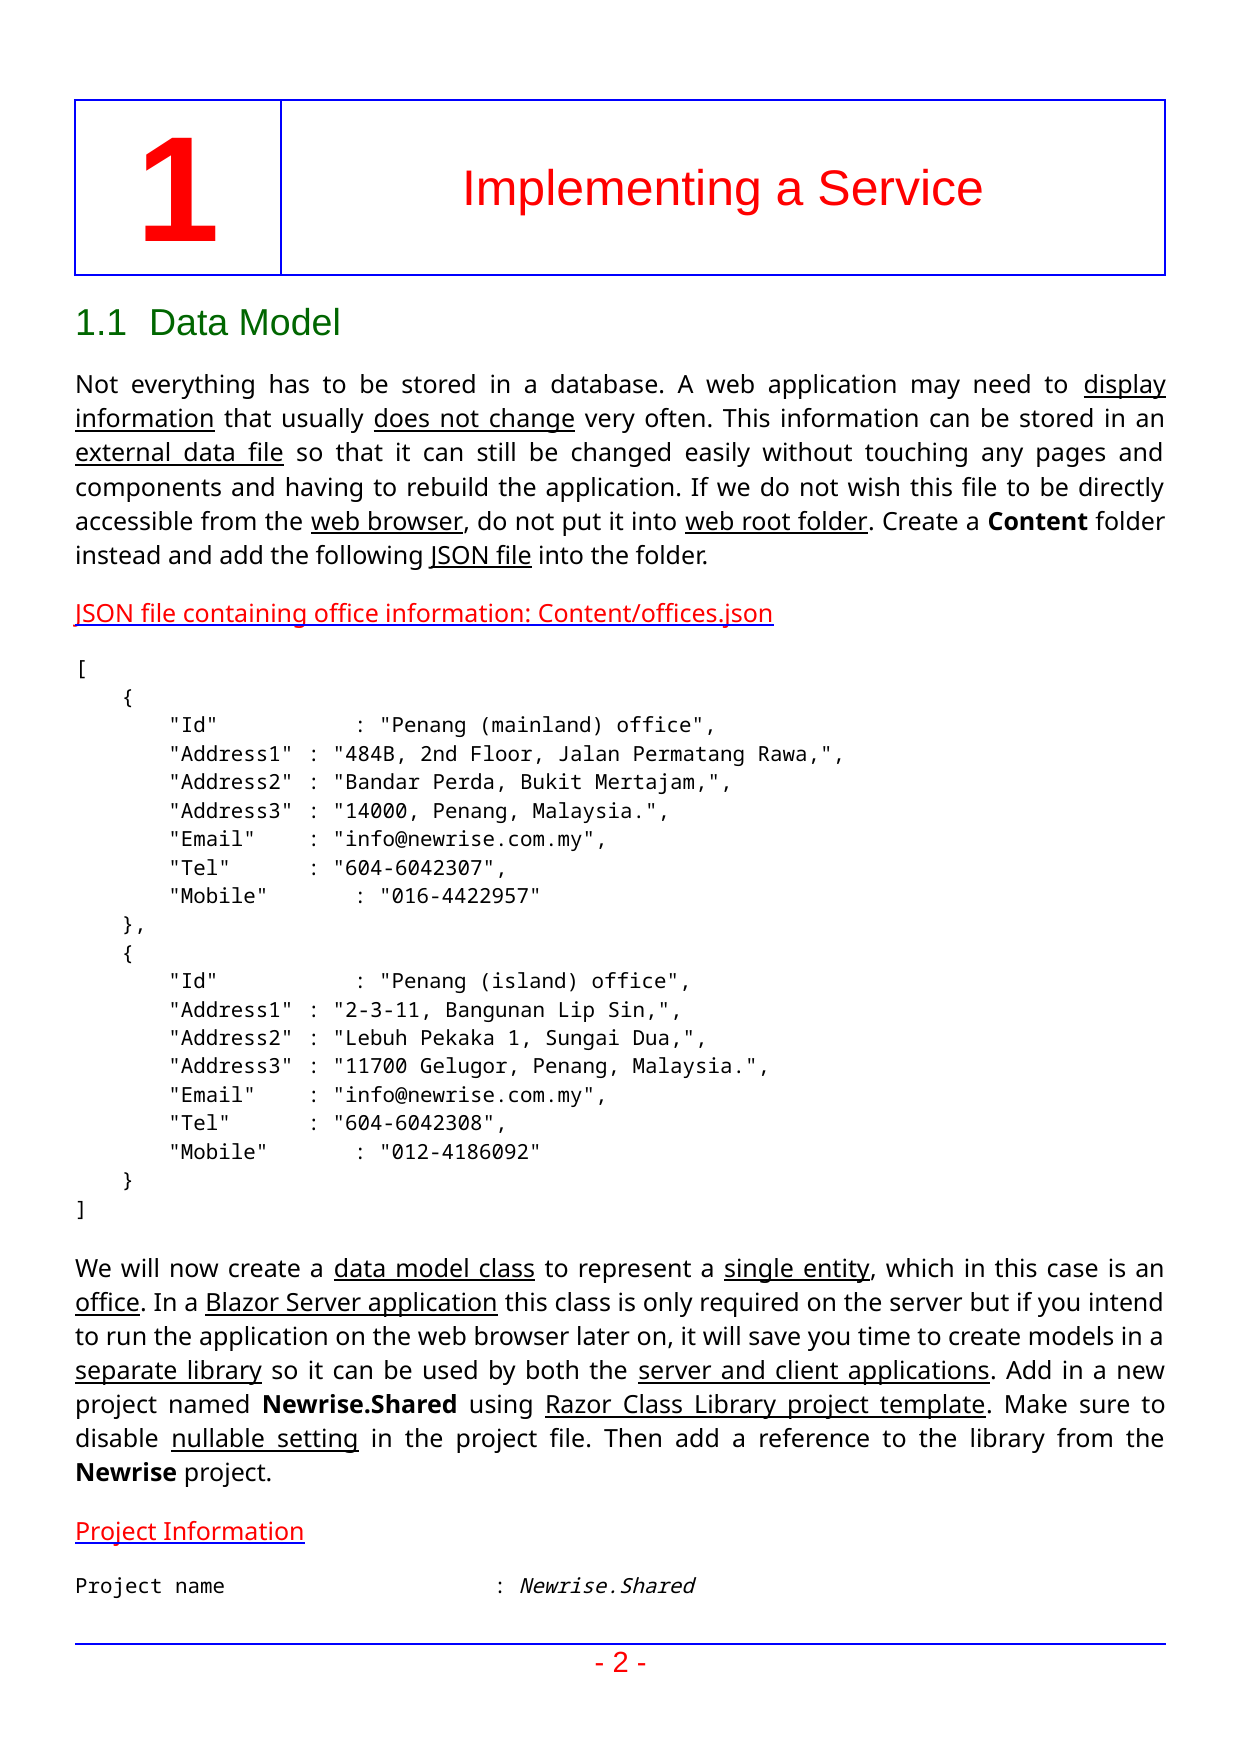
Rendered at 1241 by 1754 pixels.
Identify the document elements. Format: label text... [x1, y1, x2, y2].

text JSON file containing office information: Content/offices.json [75, 595, 1166, 629]
table_header 1 [76, 101, 280, 274]
text { [75, 938, 1166, 966]
text We will now create a data model class to represent a single entity, which in this case is an office. In a Blazor Server application this class is only required on the server but if you intend to run the application on the web browser later on, it will save you time to create models in a separate library so it can be used by both the server and client applications. Add in a new project named Newrise.Shared using Razor Class Library project template. Make sure to disable nullable setting in the project file. Then add a reference to the library from the Newrise project. [75, 1251, 1166, 1489]
text "Tel" : "604-6042307", [75, 853, 1166, 881]
text "Address1" : "484B, 2nd Floor, Jalan Permatang Rawa,", [75, 739, 1166, 767]
text "Email" : "info@newrise.com.my", [75, 1080, 1166, 1108]
text "Id" : "Penang (mainland) office", [75, 710, 1166, 739]
text Project name : Newrise.Shared [75, 1571, 1166, 1600]
text Not everything has to be stored in a database. A web application may need to display information that usually does not change very often. This information can be stored in an external data file so that it can still be changed easily without touching any pages and components and having to rebuild the application. If we do not wish this file to be directly accessible from the web browser, do not put it into web root folder. Create a Content folder instead and add the following JSON file into the folder. [75, 367, 1166, 571]
text "Mobile" : "016-4422957" [75, 881, 1166, 909]
text "Id" : "Penang (island) office", [75, 966, 1166, 995]
text "Address1" : "2-3-11, Bangunan Lip Sin,", [75, 995, 1166, 1023]
table_header Implementing a Service [282, 101, 1164, 274]
text { [75, 682, 1166, 710]
text ] [75, 1194, 1166, 1222]
text Project Information [75, 1513, 1166, 1547]
text "Address3" : "11700 Gelugor, Penang, Malaysia.", [75, 1052, 1166, 1080]
text "Address2" : "Lebuh Pekaka 1, Sungai Dua,", [75, 1023, 1166, 1052]
text [ [75, 653, 1166, 682]
text "Address2" : "Bandar Perda, Bukit Mertajam,", [75, 767, 1166, 796]
text }, [75, 909, 1166, 938]
text "Tel" : "604-6042308", [75, 1108, 1166, 1137]
text } [75, 1165, 1166, 1194]
text "Mobile" : "012-4186092" [75, 1137, 1166, 1165]
text "Address3" : "14000, Penang, Malaysia.", [75, 796, 1166, 824]
text "Email" : "info@newrise.com.my", [75, 824, 1166, 853]
text 1.1 Data Model [75, 300, 1166, 343]
